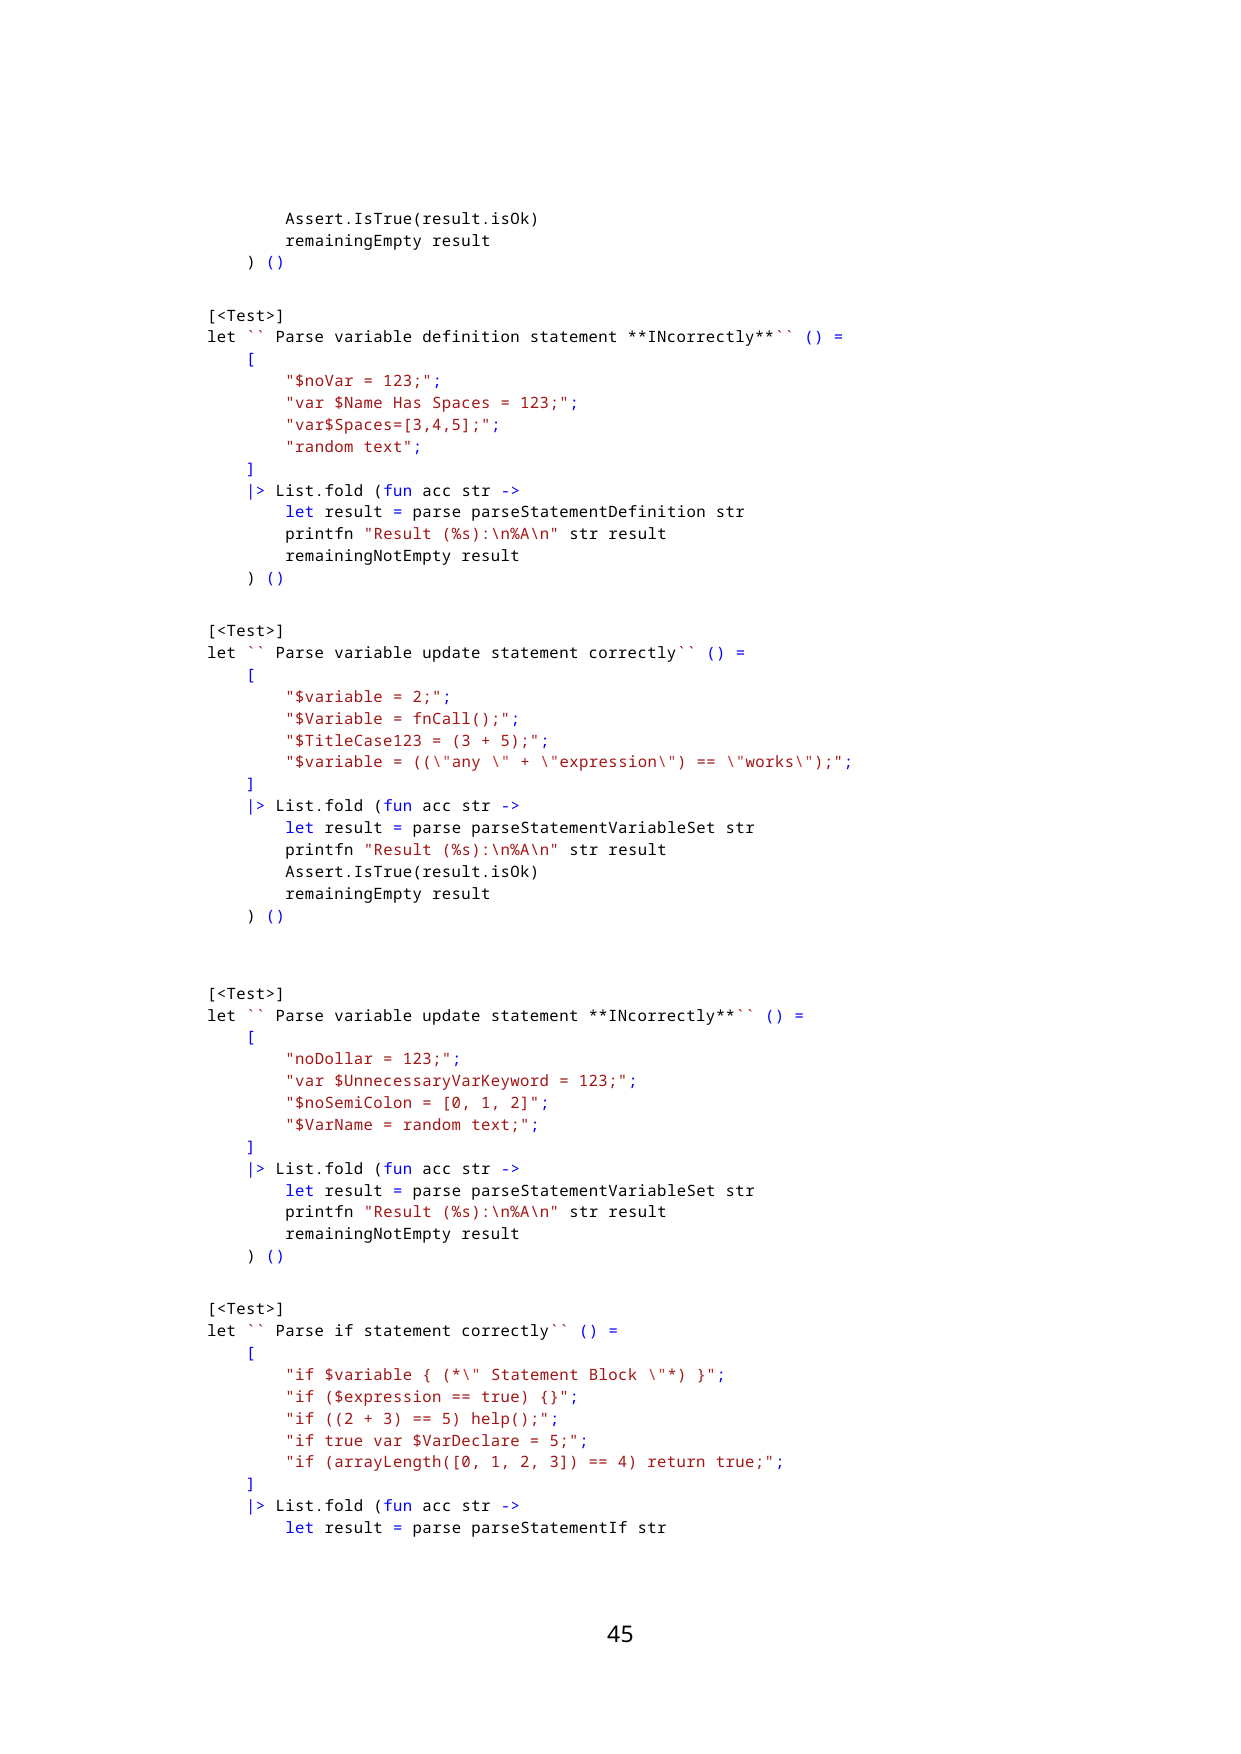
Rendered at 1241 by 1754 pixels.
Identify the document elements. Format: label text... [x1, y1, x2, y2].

text "var $Name Has Spaces = 123;"; [207, 391, 1033, 413]
text [ [207, 347, 1033, 369]
text |> List.fold (fun acc str -> [207, 794, 1033, 816]
text "$noVar = 123;"; [207, 369, 1033, 391]
text ) () [207, 1244, 1033, 1266]
text "noDollar = 123;"; [207, 1047, 1033, 1069]
text [ [207, 663, 1033, 685]
text "$TitleCase123 = (3 + 5);"; [207, 729, 1033, 751]
text printfn "Result (%s):\n%A\n" str result [207, 1201, 1033, 1222]
text remainingEmpty result [207, 229, 1033, 251]
text let `` Parse variable definition statement **INcorrectly**`` () = [207, 326, 1033, 347]
text "random text"; [207, 435, 1033, 457]
text ] [207, 457, 1033, 479]
text let `` Parse variable update statement correctly`` () = [207, 641, 1033, 663]
text let result = parse parseStatementIf str [207, 1516, 1033, 1538]
text "if $variable { (*\" Statement Block \"*) }"; [207, 1363, 1033, 1385]
text "$variable = ((\"any \" + \"expression\") == \"works\");"; [207, 751, 1033, 772]
text [<Test>] [207, 1297, 1033, 1319]
text ) () [207, 251, 1033, 272]
text ] [207, 1472, 1033, 1494]
text printfn "Result (%s):\n%A\n" str result [207, 522, 1033, 544]
text remainingNotEmpty result [207, 544, 1033, 566]
text "$VarName = random text;"; [207, 1113, 1033, 1135]
text "if ($expression == true) {}"; [207, 1385, 1033, 1407]
text [<Test>] [207, 304, 1033, 326]
text let result = parse parseStatementVariableSet str [207, 816, 1033, 838]
text [ [207, 1026, 1033, 1047]
text Assert.IsTrue(result.isOk) [207, 207, 1033, 229]
text "var $UnnecessaryVarKeyword = 123;"; [207, 1069, 1033, 1091]
text |> List.fold (fun acc str -> [207, 479, 1033, 501]
text "if (arrayLength([0, 1, 2, 3]) == 4) return true;"; [207, 1451, 1033, 1472]
text "$noSemiColon = [0, 1, 2]"; [207, 1091, 1033, 1113]
text let `` Parse variable update statement **INcorrectly**`` () = [207, 1004, 1033, 1026]
text ) () [207, 566, 1033, 588]
text [ [207, 1341, 1033, 1363]
text "if true var $VarDeclare = 5;"; [207, 1429, 1033, 1451]
text let result = parse parseStatementVariableSet str [207, 1179, 1033, 1201]
text "if ((2 + 3) == 5) help();"; [207, 1407, 1033, 1429]
text ) () [207, 904, 1033, 926]
text Assert.IsTrue(result.isOk) [207, 860, 1033, 882]
text |> List.fold (fun acc str -> [207, 1157, 1033, 1179]
text "var$Spaces=[3,4,5];"; [207, 413, 1033, 435]
text |> List.fold (fun acc str -> [207, 1494, 1033, 1516]
text [<Test>] [207, 619, 1033, 641]
text "$Variable = fnCall();"; [207, 707, 1033, 729]
text remainingEmpty result [207, 882, 1033, 904]
text "$variable = 2;"; [207, 685, 1033, 707]
text [<Test>] [207, 982, 1033, 1004]
text ] [207, 1135, 1033, 1157]
text let `` Parse if statement correctly`` () = [207, 1319, 1033, 1341]
text printfn "Result (%s):\n%A\n" str result [207, 838, 1033, 860]
text ] [207, 772, 1033, 794]
text remainingNotEmpty result [207, 1222, 1033, 1244]
text let result = parse parseStatementDefinition str [207, 501, 1033, 522]
